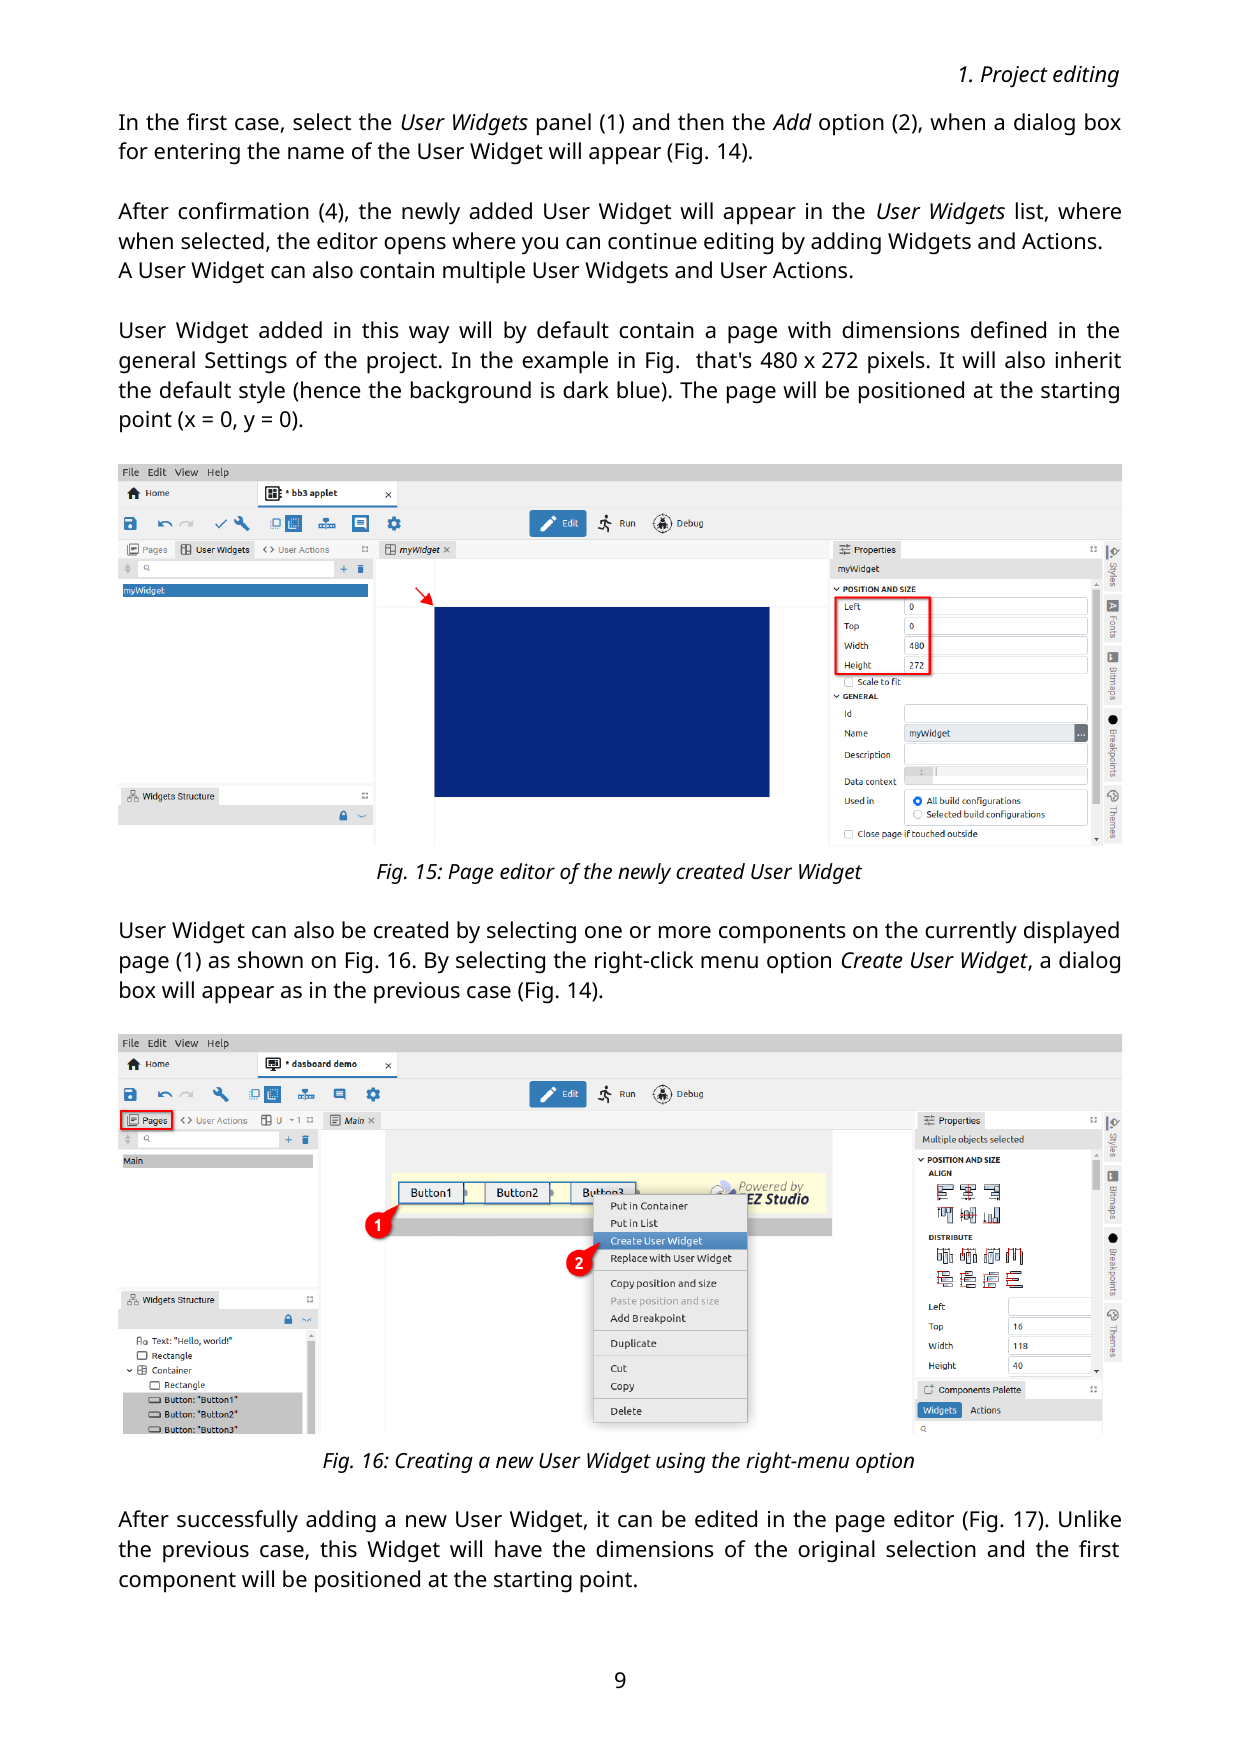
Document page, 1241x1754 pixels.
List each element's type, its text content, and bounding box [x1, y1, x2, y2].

text After successfully adding a new User Widget, it can be edited in the page editor (Fig. 17). Unlike the previous case, this Widget will have the dimensions of the original selection and the first component will be positioned at the starting point. [118, 1504, 1122, 1593]
picture [118, 464, 1123, 846]
text A User Widget can also contain multiple User Widgets and User Actions. [118, 256, 1122, 285]
text After confirmation (4), the newly added User Widget will appear in the User Widgets list, where when selected, the editor opens where you can continue editing by adding Widgets and Actions. [118, 196, 1122, 256]
text Fig. 16: Creating a new User Widget using the right-menu option [118, 1434, 1122, 1474]
text User Widget can also be created by selecting one or more components on the currently displayed page (1) as shown on Fig. 16. By selecting the right-click menu option Create User Widget, a dialog box will appear as in the previous case (Fig. 14). [118, 915, 1122, 1005]
text Fig. 15: Page editor of the newly created User Widget [118, 846, 1122, 886]
text In the first case, select the User Widgets panel (1) and then the Add option (2), when a dialog box for entering the name of the User Widget will appear (Fig. 14). [118, 107, 1122, 166]
picture [118, 1034, 1123, 1434]
text User Widget added in this way will by default contain a page with dimensions defined in the general Settings of the project. In the example in Fig. that's 480 x 272 pixels. It will also inherit the default style (hence the background is dark blue). The page will be positioned at the starting point (x = 0, y = 0). [118, 315, 1122, 434]
